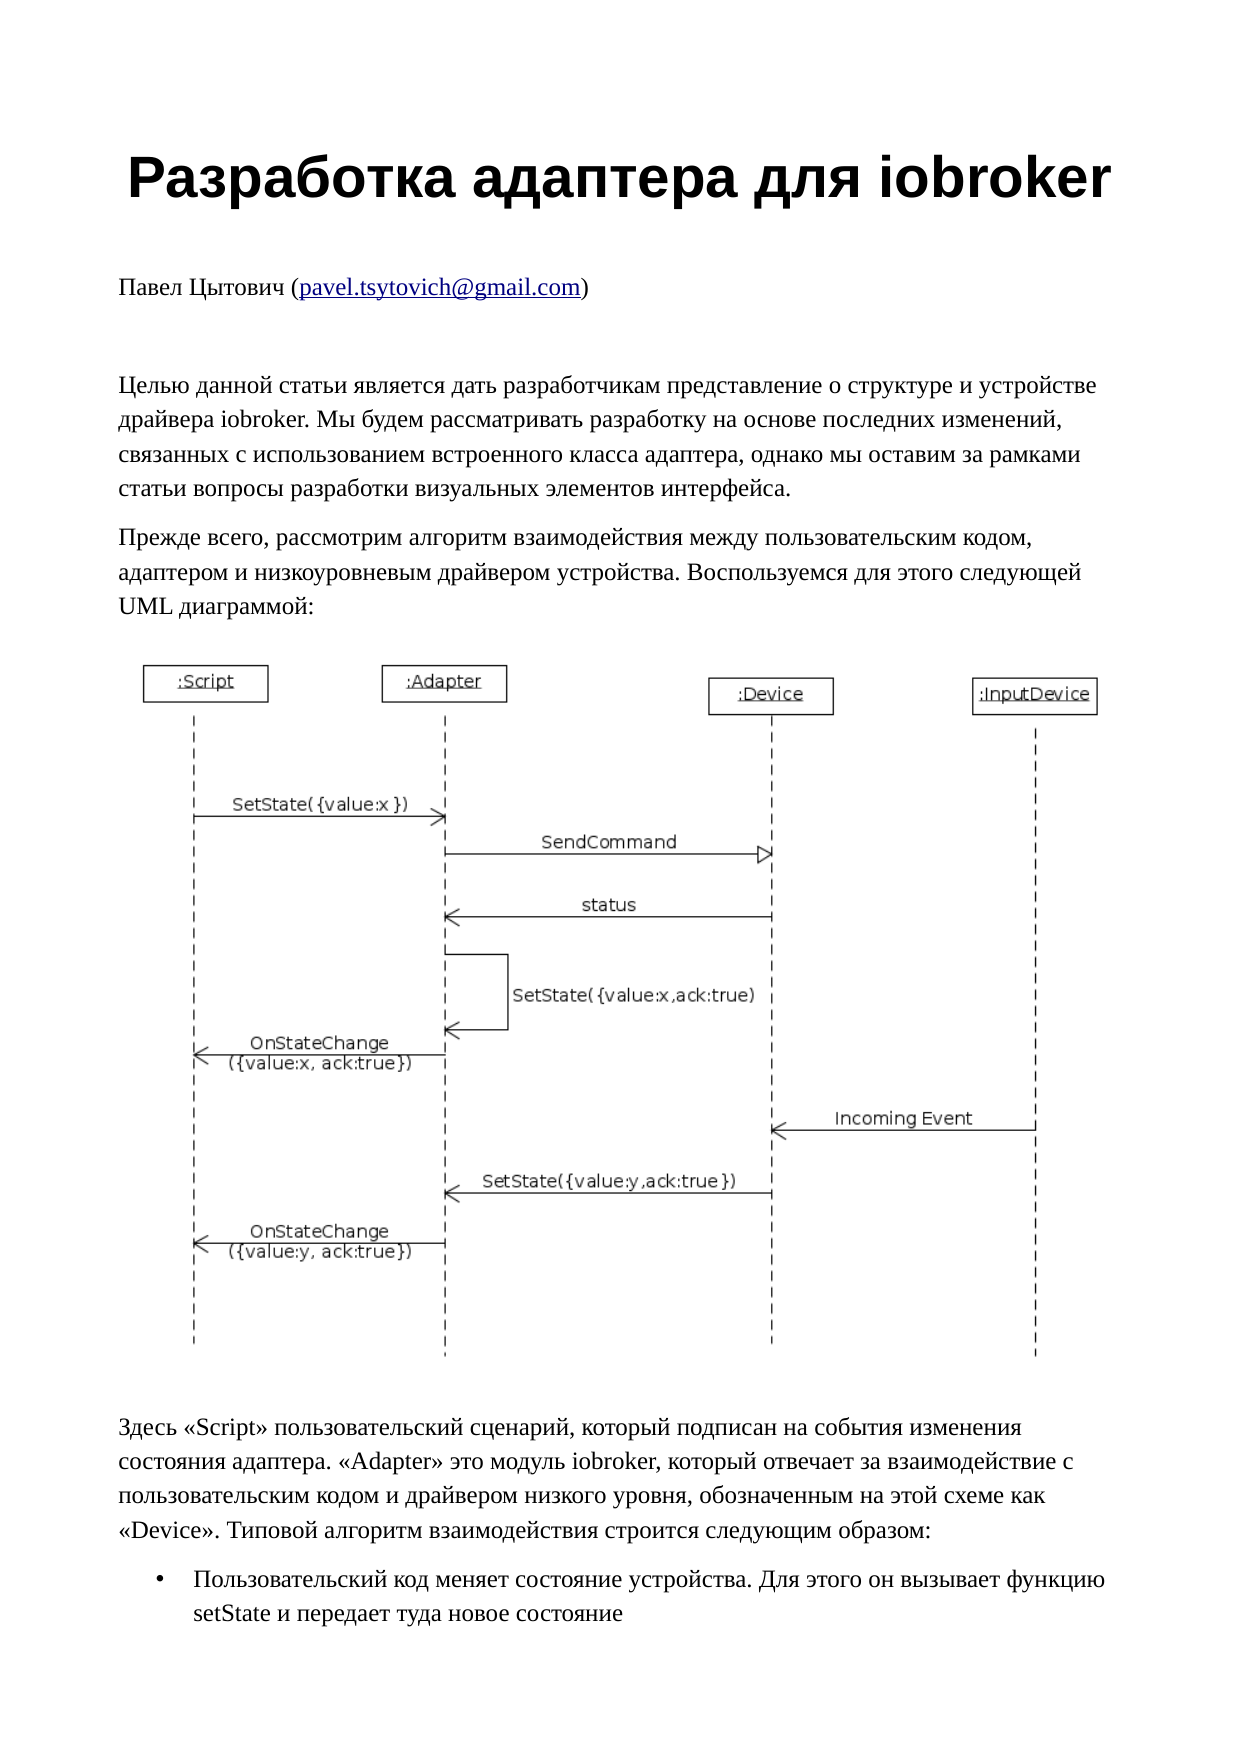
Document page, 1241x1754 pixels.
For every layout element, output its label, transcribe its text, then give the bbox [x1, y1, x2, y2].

picture [118, 640, 1123, 1406]
text Целью данной статьи является дать разработчикам представление о структуре и устройстве драйвера iobroker. Мы будем рассматривать разработку на основе последних изменений, связанных с использованием встроенного класса адаптера, однако мы оставим за рамками статьи вопросы разработки визуальных элементов интерфейса. [118, 370, 1122, 502]
title Разработка адаптера для iobroker [118, 143, 1122, 210]
text Павел Цытович (pavel.tsytovich@gmail.com) [118, 272, 1122, 301]
text Прежде всего, рассмотрим алгоритм взаимодействия между пользовательским кодом, адаптером и низкоуровневым драйвером устройства. Воспользуемся для этого следующей UML диаграммой: [118, 522, 1122, 620]
list Пользовательский код меняет состояние устройства. Для этого он вызывает функцию setState и передает туда новое состояние [156, 1564, 1122, 1627]
text Здесь «Script» пользовательский сценарий, который подписан на события изменения состояния адаптера. «Adapter» это модуль iobroker, который отвечает за взаимодействие с пользовательским кодом и драйвером низкого уровня, обозначенным на этой схеме как «Device». Типовой алгоритм взаимодействия строится следующим образом: [118, 1406, 1122, 1544]
